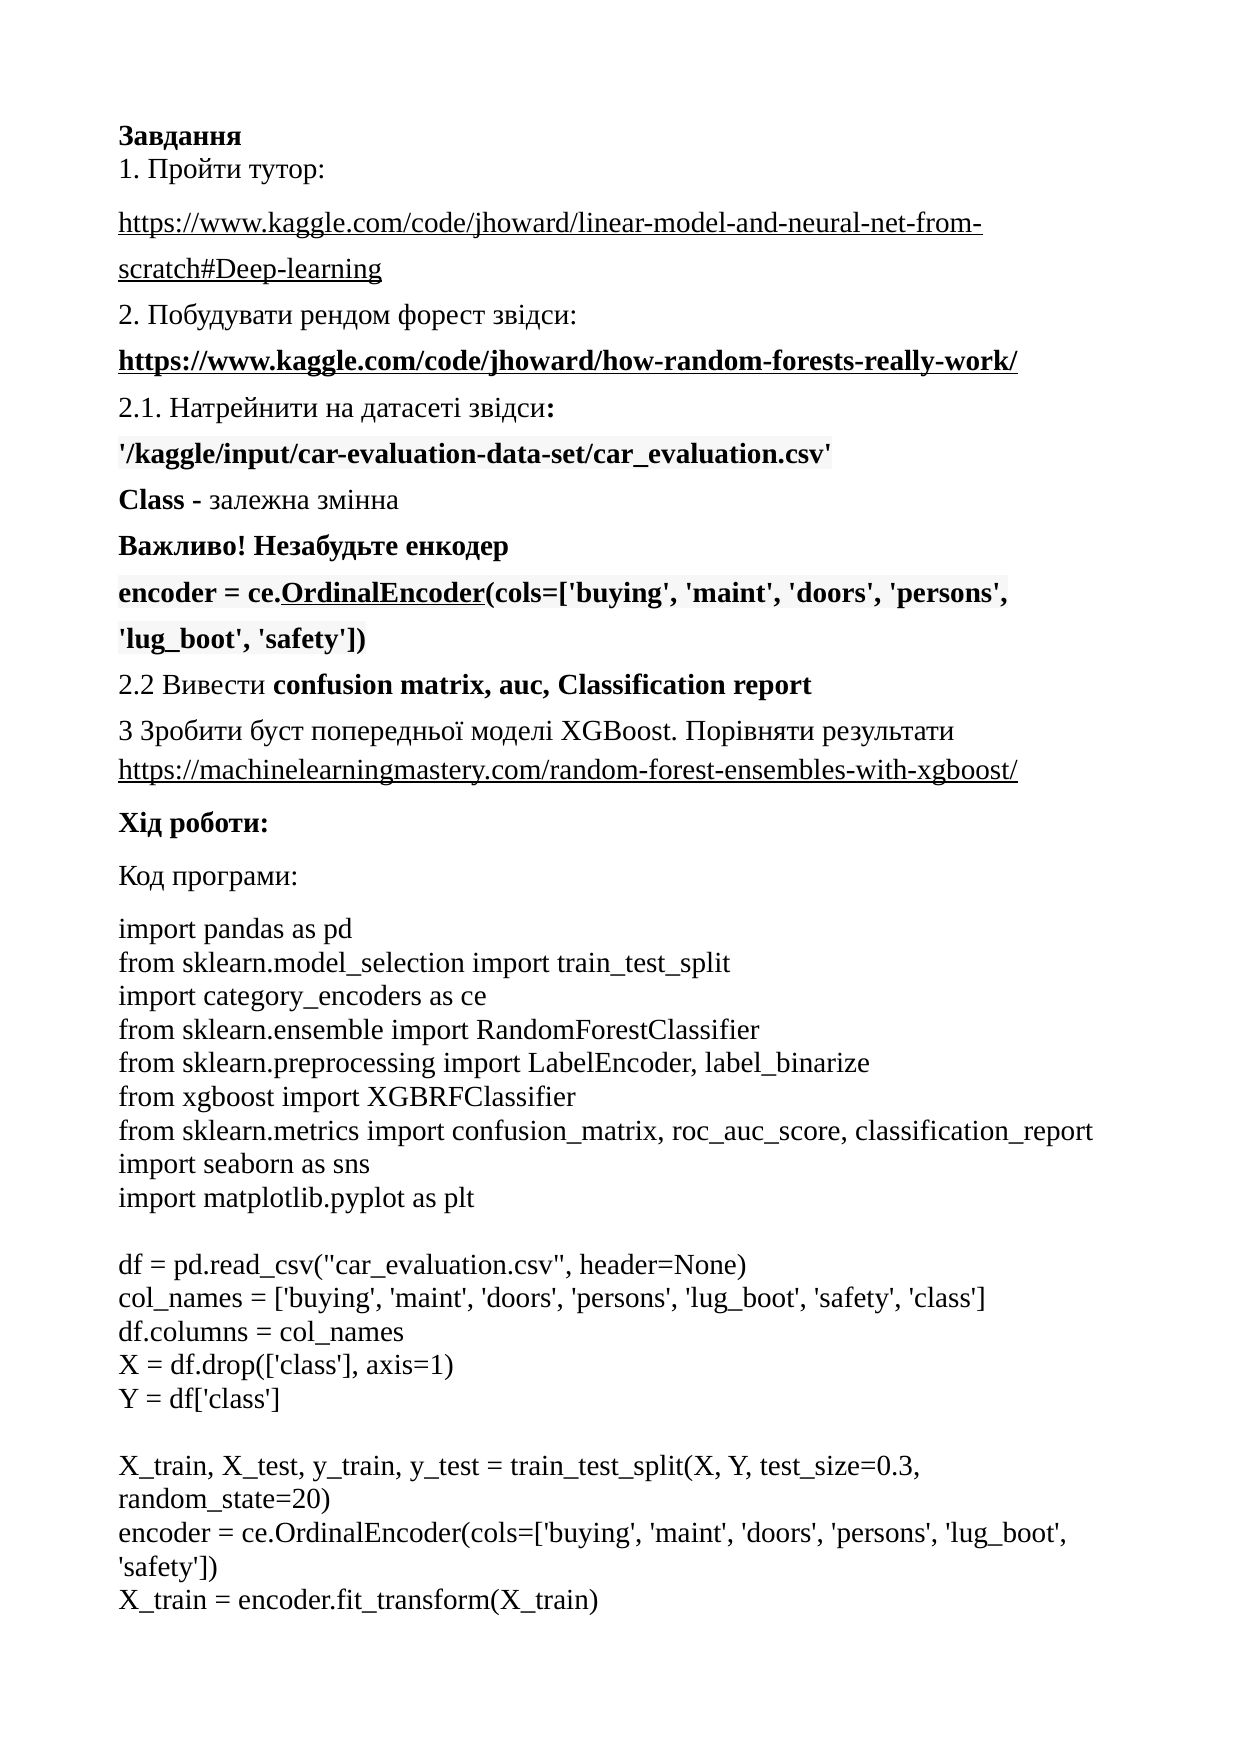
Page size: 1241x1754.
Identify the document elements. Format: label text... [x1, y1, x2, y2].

text Class - залежна змінна [118, 482, 1122, 516]
text 3 Зробити буст попередньої моделі XGBoost. Порівняти результати https://machinelearningmastery.com/random-forest-ensembles-with-xgboost/ [118, 713, 1122, 786]
text import category_encoders as ce [118, 978, 1122, 1012]
text from sklearn.metrics import confusion_matrix, roc_auc_score, classification_report [118, 1113, 1122, 1146]
text df = pd.read_csv("car_evaluation.csv", header=None) [118, 1247, 1122, 1280]
text https://www.kaggle.com/code/jhoward/how-random-forests-really-work/ [118, 343, 1122, 377]
text X_train = encoder.fit_transform(X_train) [118, 1582, 1122, 1616]
text Y = df['class'] [118, 1381, 1122, 1414]
text encoder = ce.OrdinalEncoder(cols=['buying', 'maint', 'doors', 'persons', 'lug_boot', 'safety']) [118, 1515, 1122, 1582]
text import seaborn as sns [118, 1146, 1122, 1180]
text 1. Пройти тутор: [118, 152, 1122, 185]
text col_names = ['buying', 'maint', 'doors', 'persons', 'lug_boot', 'safety', 'class'] [118, 1280, 1122, 1314]
text from sklearn.preprocessing import LabelEncoder, label_binarize [118, 1046, 1122, 1079]
text df.columns = col_names [118, 1314, 1122, 1347]
text from sklearn.model_selection import train_test_split [118, 945, 1122, 978]
text Завдання [118, 118, 1122, 152]
text from sklearn.ensemble import RandomForestClassifier [118, 1012, 1122, 1046]
text from xgboost import XGBRFClassifier [118, 1079, 1122, 1113]
text 2.1. Натрейнити на датасеті звідси: '/kaggle/input/car-evaluation-data-set/car_evaluation.csv' [118, 390, 1122, 469]
text import pandas as pd [118, 911, 1122, 945]
text 2. Побудувати рендом форест звідси: [118, 297, 1122, 331]
text encoder = ce.OrdinalEncoder(cols=['buying', 'maint', 'doors', 'persons', 'lug_boot', 'safety']) [118, 575, 1122, 654]
text X_train, X_test, y_train, y_test = train_test_split(X, Y, test_size=0.3, random_state=20) [118, 1448, 1122, 1515]
text https://www.kaggle.com/code/jhoward/linear-model-and-neural-net-from-scratch#Deep-learning [118, 205, 1122, 284]
text Хід роботи: [118, 805, 1122, 839]
text import matplotlib.pyplot as plt [118, 1180, 1122, 1213]
text X = df.drop(['class'], axis=1) [118, 1347, 1122, 1381]
text Код програми: [118, 858, 1122, 892]
text 2.2 Вивести confusion matrix, auc, Classification report [118, 667, 1122, 701]
text Важливо! Незабудьте енкодер [118, 528, 1122, 562]
